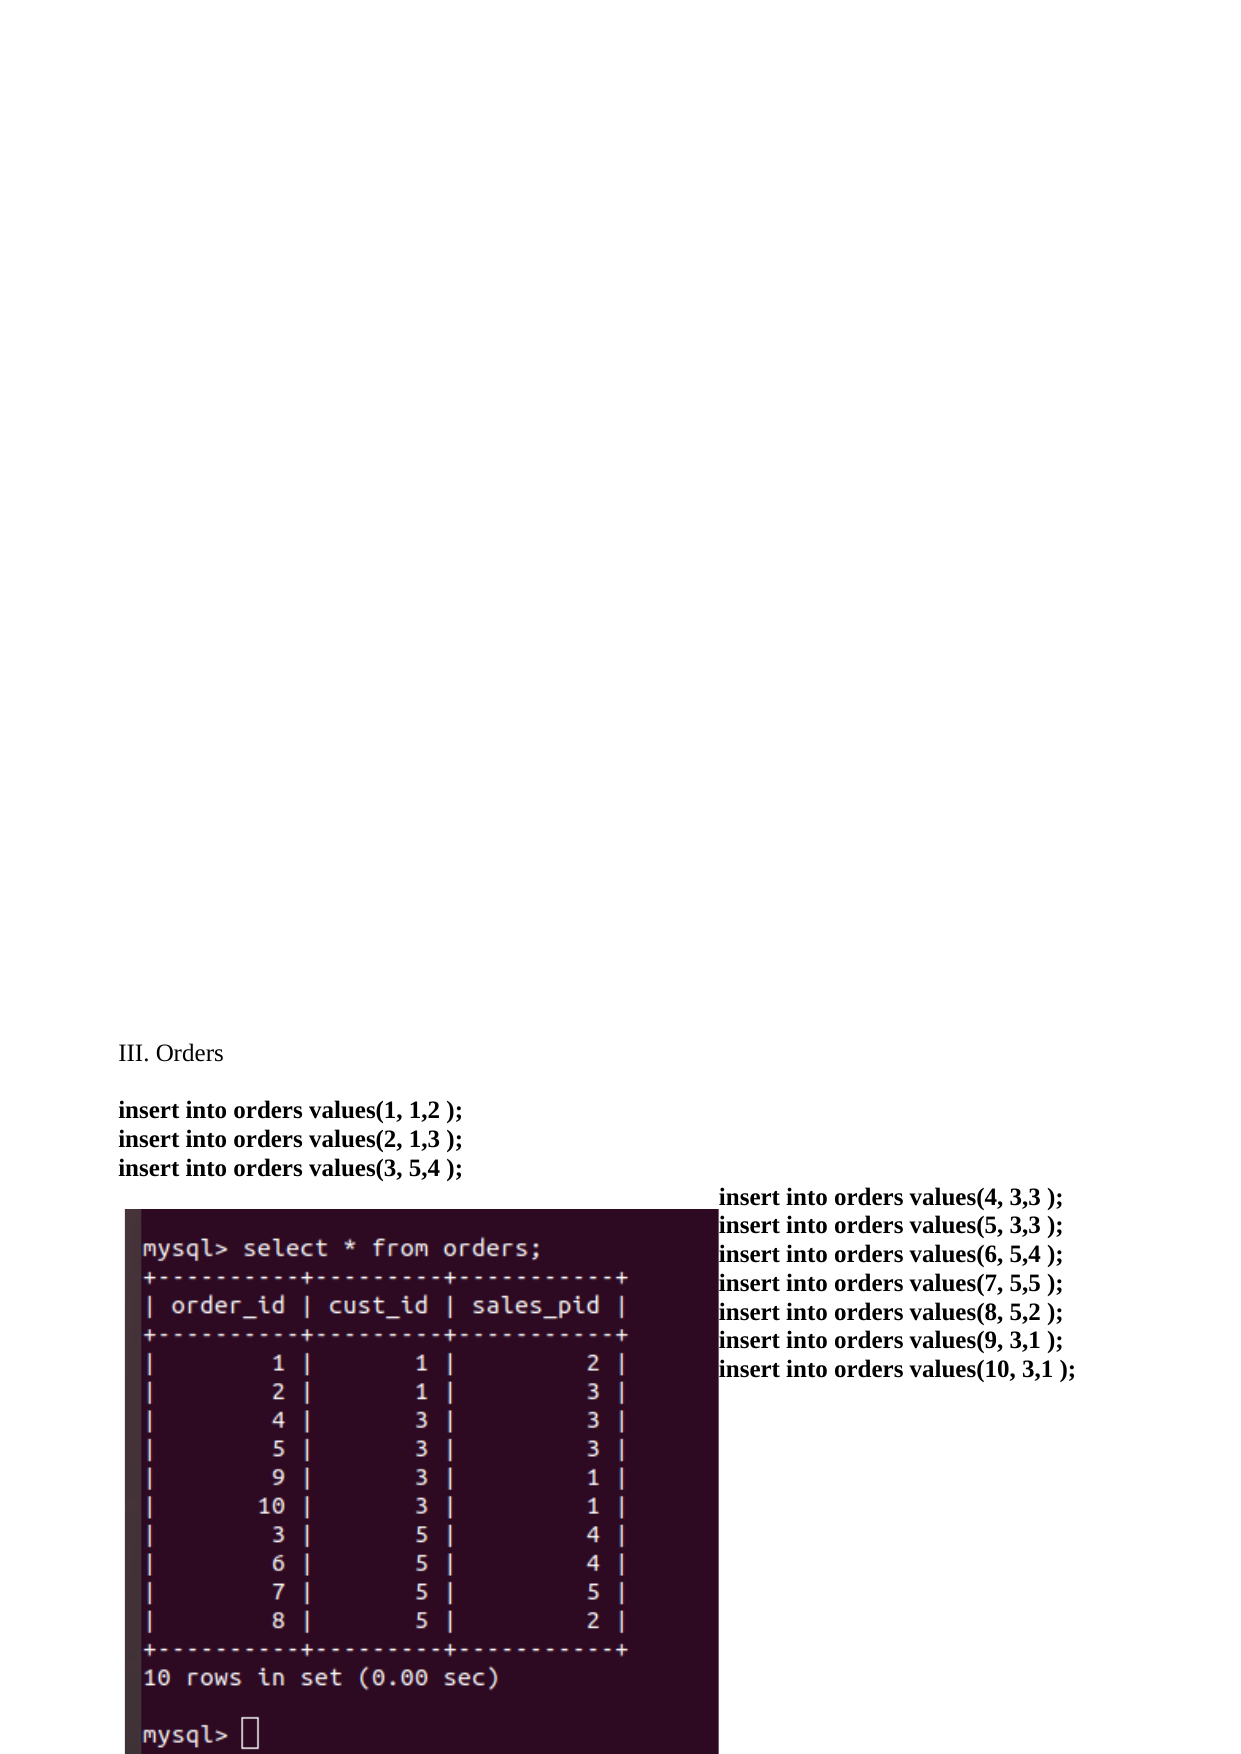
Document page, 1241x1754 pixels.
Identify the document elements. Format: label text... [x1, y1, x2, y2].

text III. Orders [118, 1038, 1122, 1067]
text insert into orders values(2, 1,3 ); [118, 1124, 1122, 1153]
text insert into orders values(10, 3,1 ); [195, 1354, 1122, 1383]
text insert into orders values(1, 1,2 ); [118, 1096, 1122, 1124]
text insert into orders values(6, 5,4 ); [195, 1239, 1122, 1268]
picture [124, 1209, 195, 1753]
text insert into orders values(4, 3,3 ); [118, 1182, 1122, 1211]
text insert into orders values(3, 5,4 ); [118, 1153, 1122, 1182]
text insert into orders values(8, 5,2 ); [195, 1297, 1122, 1326]
text insert into orders values(9, 3,1 ); [195, 1326, 1122, 1354]
text insert into orders values(5, 3,3 ); [195, 1211, 1122, 1239]
text insert into orders values(7, 5,5 ); [195, 1268, 1122, 1297]
